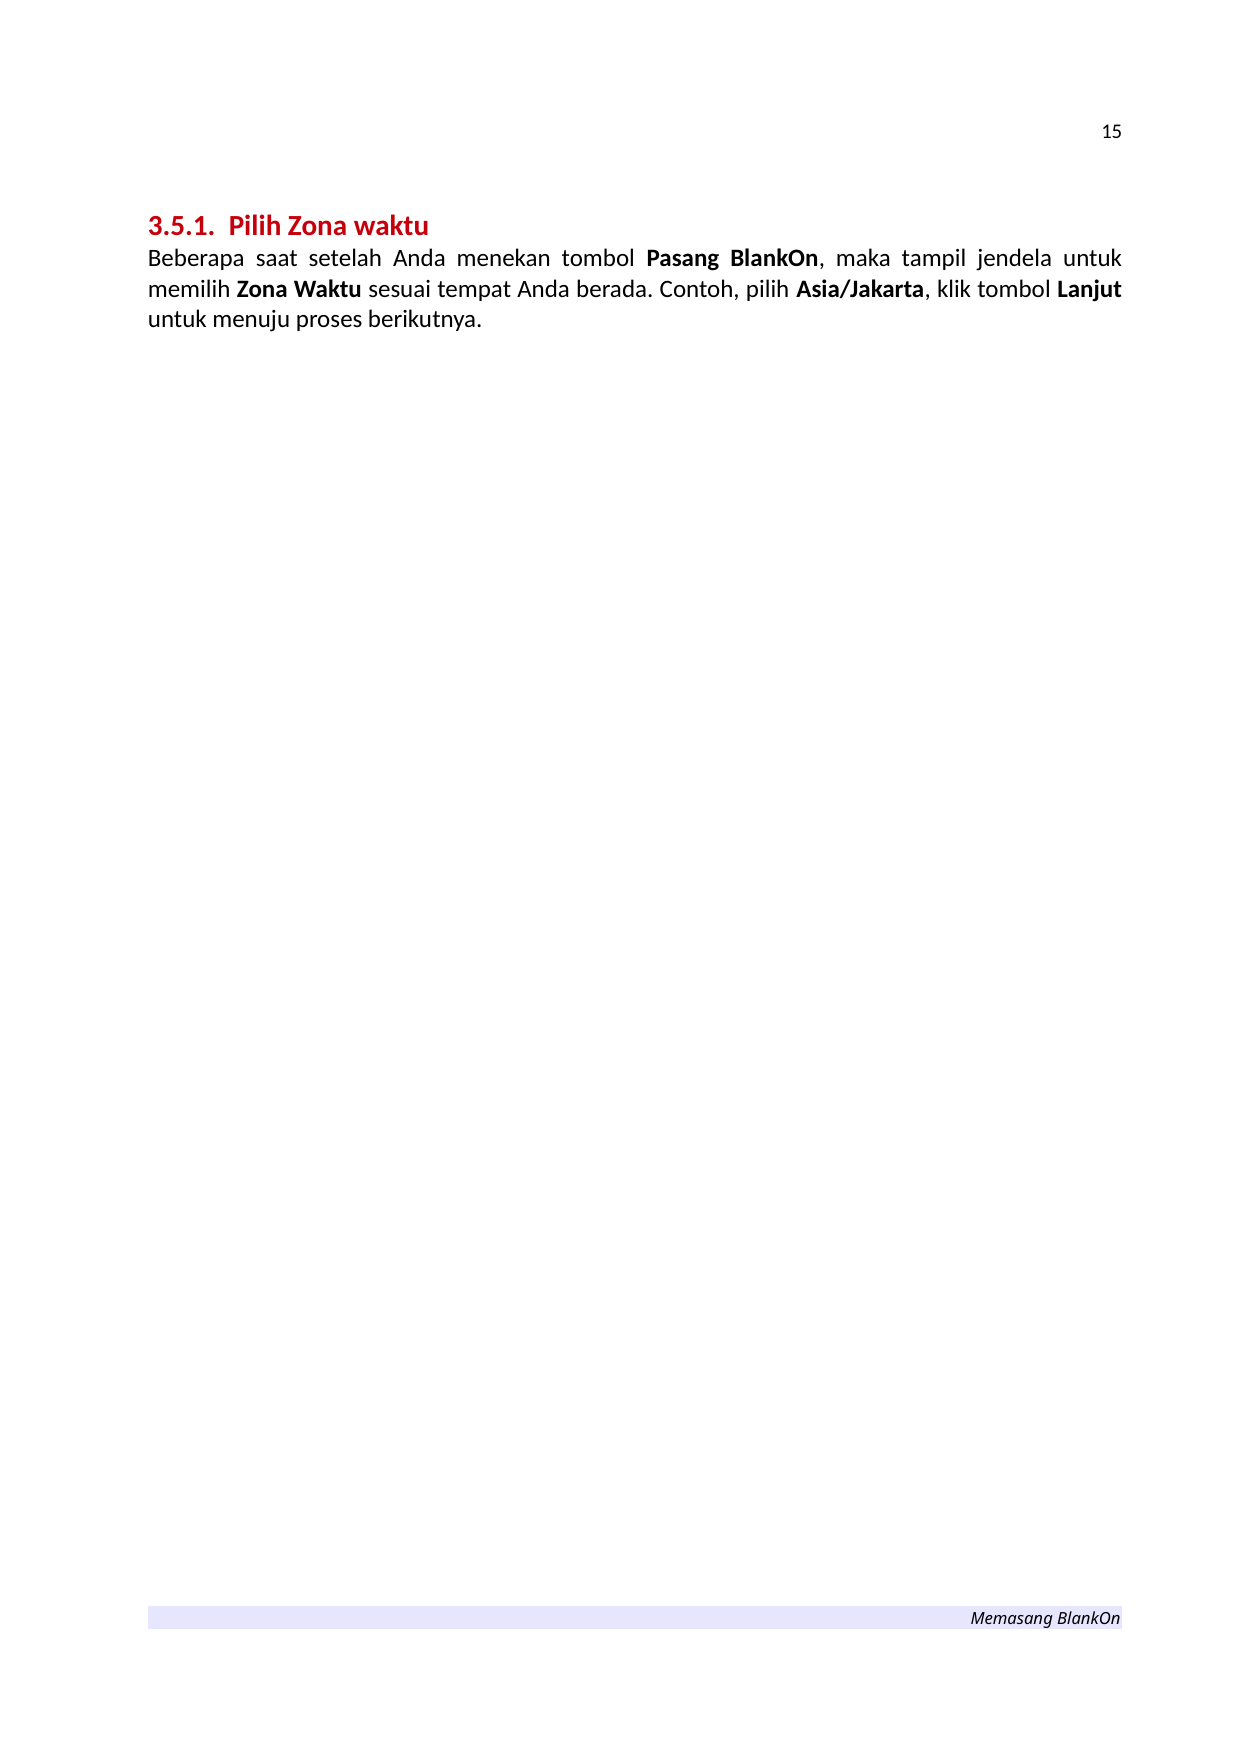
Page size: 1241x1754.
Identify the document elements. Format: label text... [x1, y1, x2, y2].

subtitle Pilih Zona waktu [148, 207, 1122, 242]
text Beberapa saat setelah Anda menekan tombol Pasang BlankOn, maka tampil jendela untuk memilih Zona Waktu sesuai tempat Anda berada. Contoh, pilih Asia/Jakarta, klik tombol Lanjut untuk menuju proses berikutnya. [148, 242, 1122, 334]
